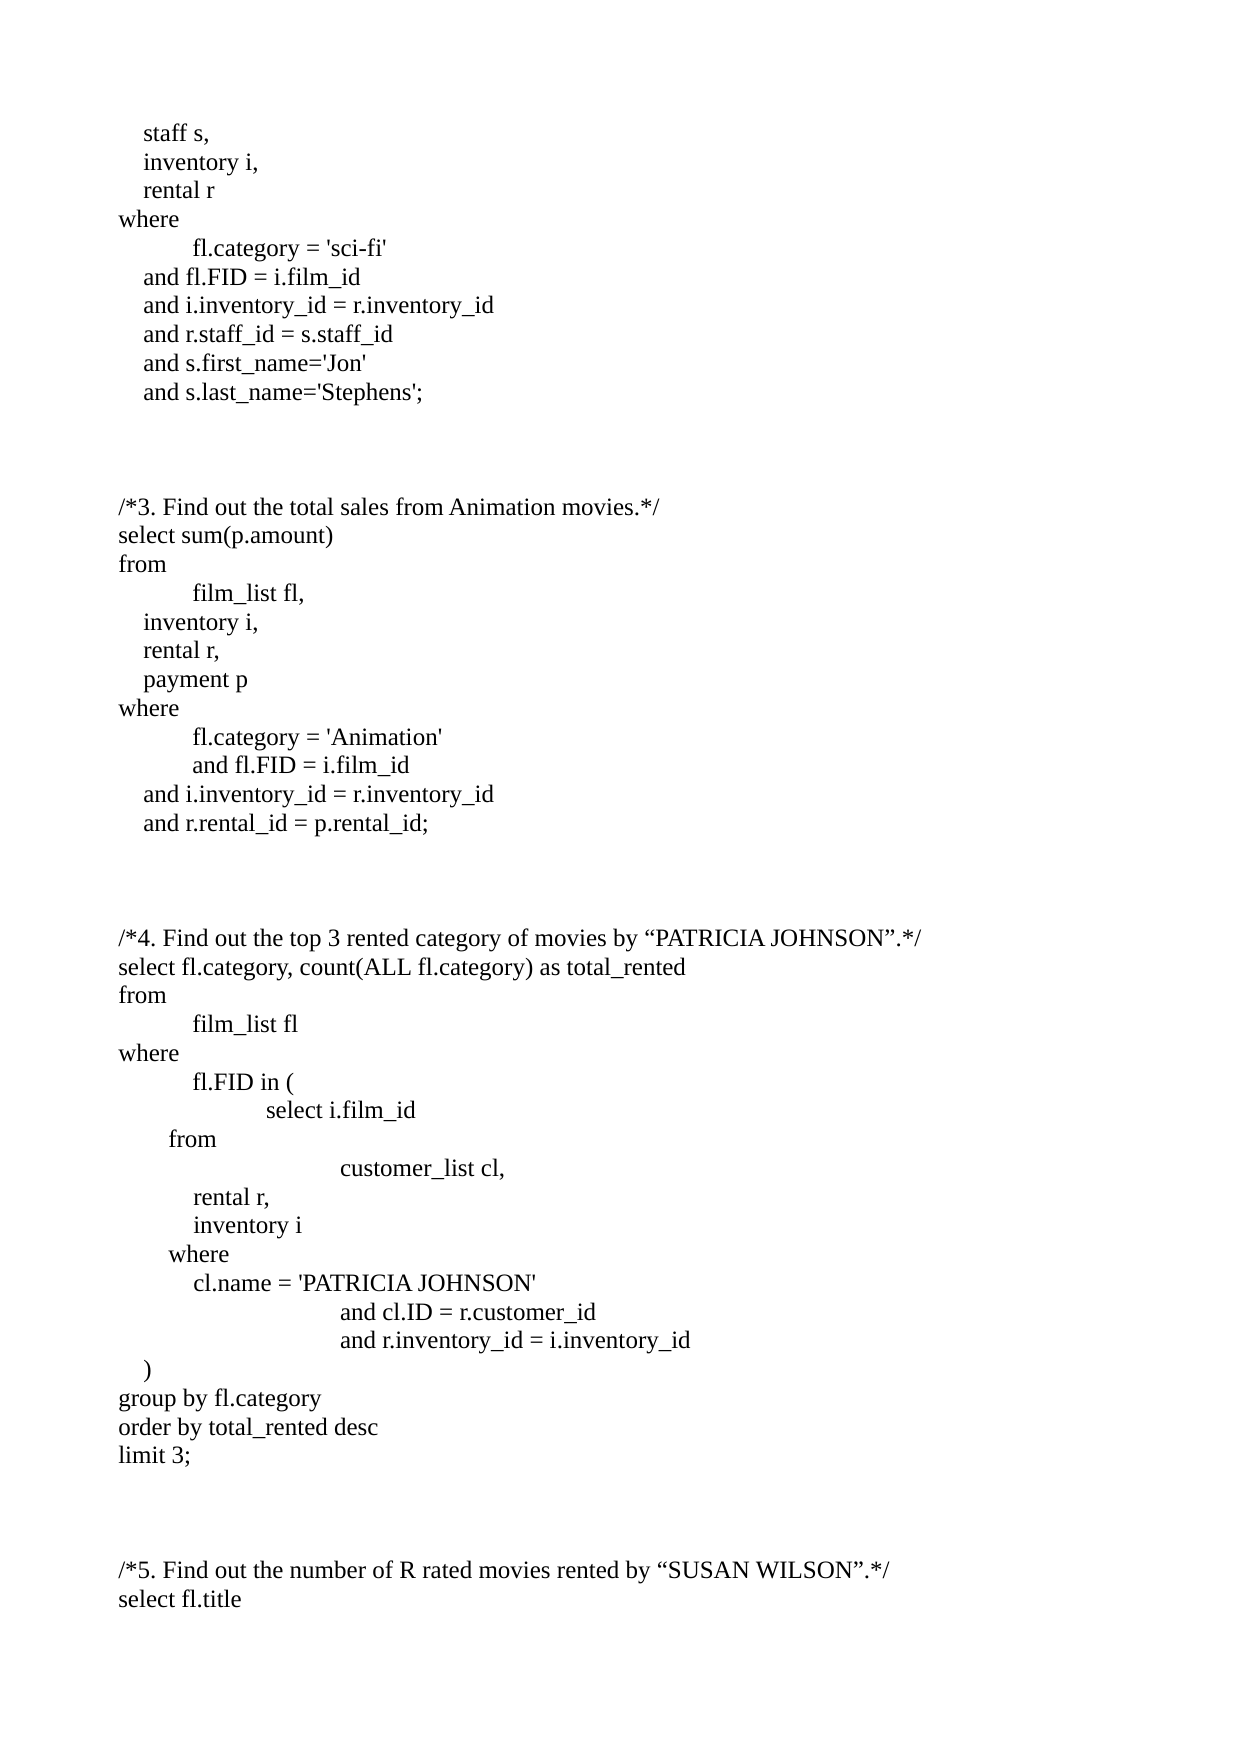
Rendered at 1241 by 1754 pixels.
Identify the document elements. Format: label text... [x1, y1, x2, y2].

text and r.rental_id = p.rental_id; [118, 808, 1122, 837]
text cl.name = 'PATRICIA JOHNSON' [118, 1268, 1122, 1297]
text from [118, 981, 1122, 1009]
text fl.category = 'Animation' [118, 722, 1122, 751]
text rental r, [118, 636, 1122, 664]
text /*4. Find out the top 3 rented category of movies by “PATRICIA JOHNSON”.*/ [118, 923, 1122, 952]
text inventory i, [118, 607, 1122, 636]
text fl.FID in ( [118, 1067, 1122, 1096]
text staff s, [118, 118, 1122, 147]
text and cl.ID = r.customer_id [118, 1297, 1122, 1326]
text where [118, 1038, 1122, 1067]
text from [118, 1124, 1122, 1153]
text /*5. Find out the number of R rated movies rented by “SUSAN WILSON”.*/ [118, 1556, 1122, 1584]
text select i.film_id [118, 1096, 1122, 1124]
text select sum(p.amount) [118, 521, 1122, 549]
text and r.staff_id = s.staff_id [118, 319, 1122, 348]
text and s.last_name='Stephens'; [118, 377, 1122, 406]
text payment p [118, 664, 1122, 693]
text film_list fl, [118, 578, 1122, 607]
text inventory i [118, 1211, 1122, 1239]
text order by total_rented desc [118, 1412, 1122, 1441]
text and s.first_name='Jon' [118, 348, 1122, 377]
text film_list fl [118, 1009, 1122, 1038]
text and fl.FID = i.film_id [118, 262, 1122, 291]
text where [118, 1239, 1122, 1268]
text inventory i, [118, 147, 1122, 176]
text select fl.title [118, 1584, 1122, 1613]
text fl.category = 'sci-fi' [118, 233, 1122, 262]
text group by fl.category [118, 1383, 1122, 1412]
text limit 3; [118, 1441, 1122, 1469]
text rental r, [118, 1182, 1122, 1211]
text and r.inventory_id = i.inventory_id [118, 1326, 1122, 1354]
text /*3. Find out the total sales from Animation movies.*/ [118, 492, 1122, 521]
text and i.inventory_id = r.inventory_id [118, 291, 1122, 319]
text from [118, 549, 1122, 578]
text where [118, 693, 1122, 722]
text customer_list cl, [118, 1153, 1122, 1182]
text and fl.FID = i.film_id [118, 751, 1122, 779]
text select fl.category, count(ALL fl.category) as total_rented [118, 952, 1122, 981]
text where [118, 204, 1122, 233]
text ) [118, 1354, 1122, 1383]
text rental r [118, 176, 1122, 204]
text and i.inventory_id = r.inventory_id [118, 779, 1122, 808]
